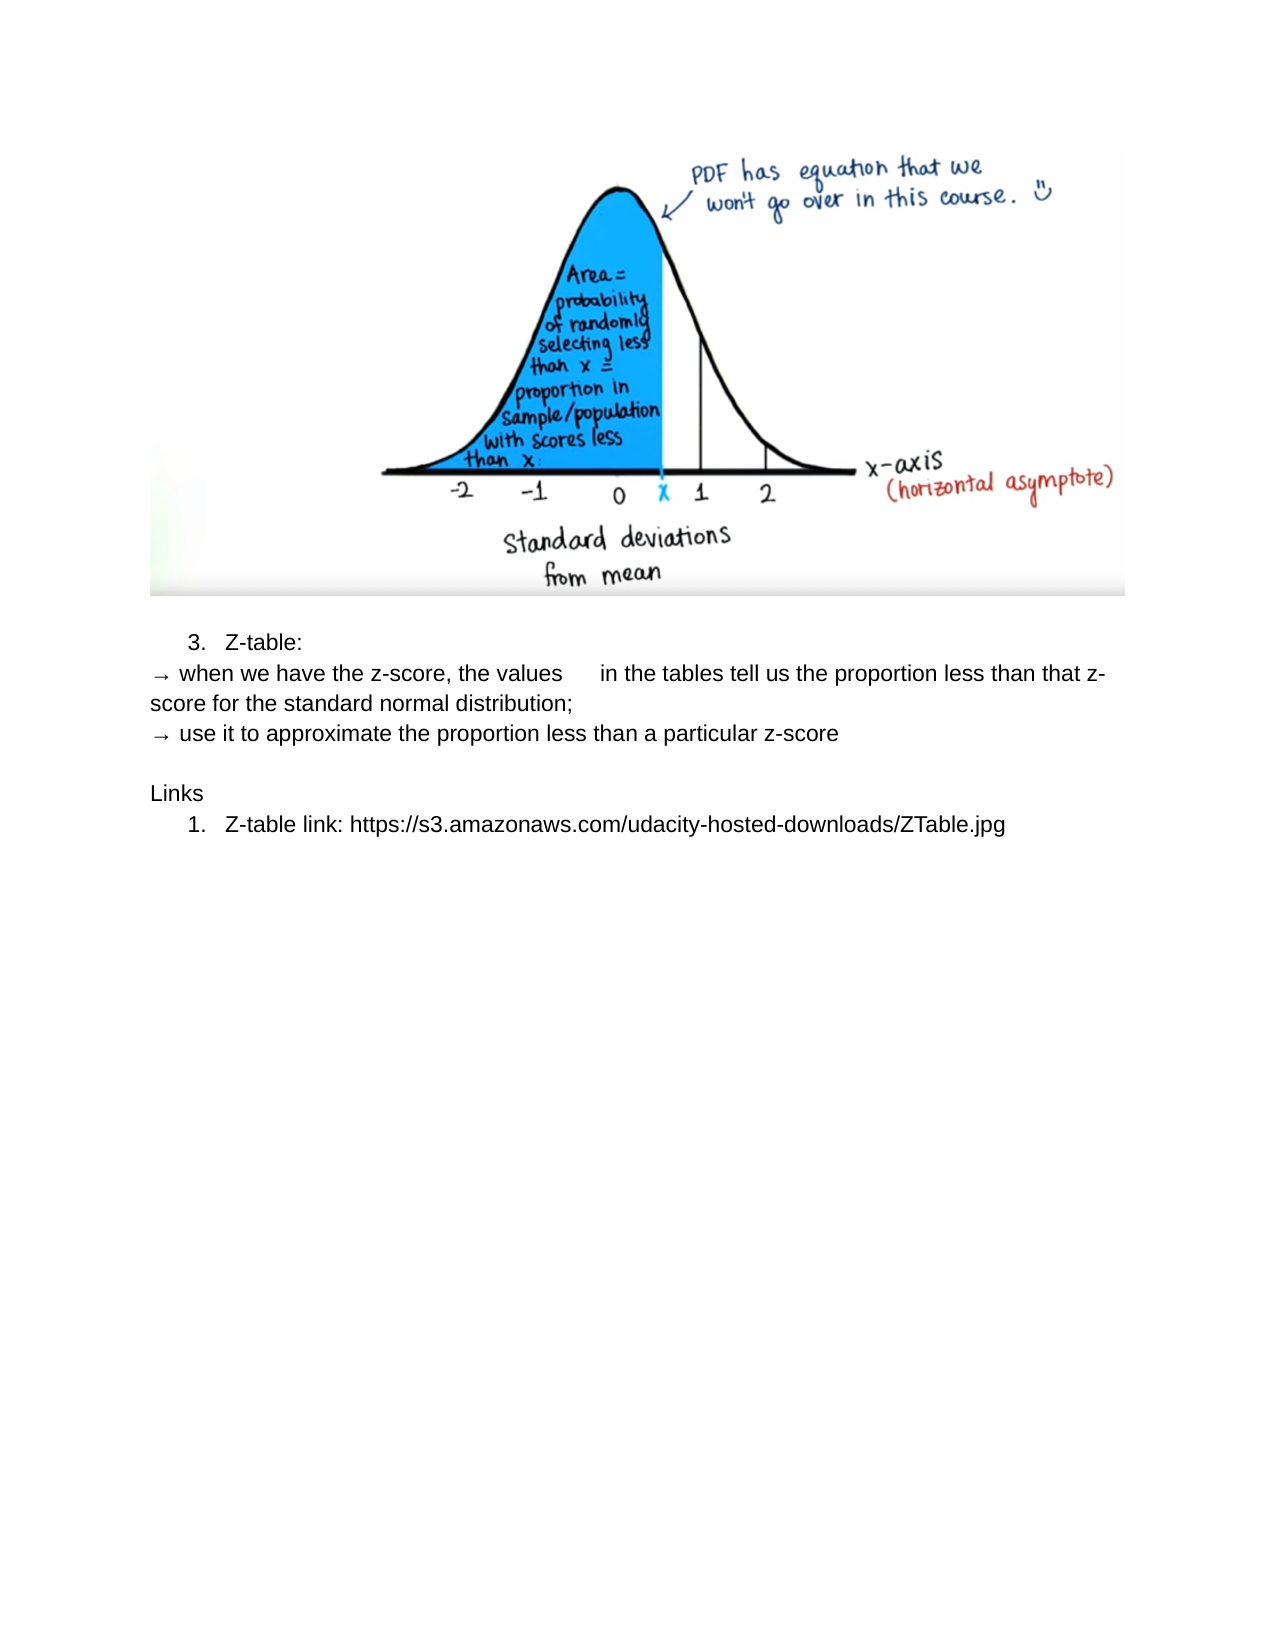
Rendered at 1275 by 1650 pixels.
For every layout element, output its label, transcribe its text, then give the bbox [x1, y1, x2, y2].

text → when we have the z-score, the values in the tables tell us the proportion less than that z-score for the standard normal distribution; [150, 659, 1125, 716]
text → use it to approximate the proportion less than a particular z-score [150, 720, 1125, 746]
picture [150, 150, 1125, 596]
list Z-table: [187, 629, 1125, 656]
text Links [150, 780, 1125, 807]
list Z-table link: https://s3.amazonaws.com/udacity-hosted-downloads/ZTable.jpg [187, 811, 1125, 837]
